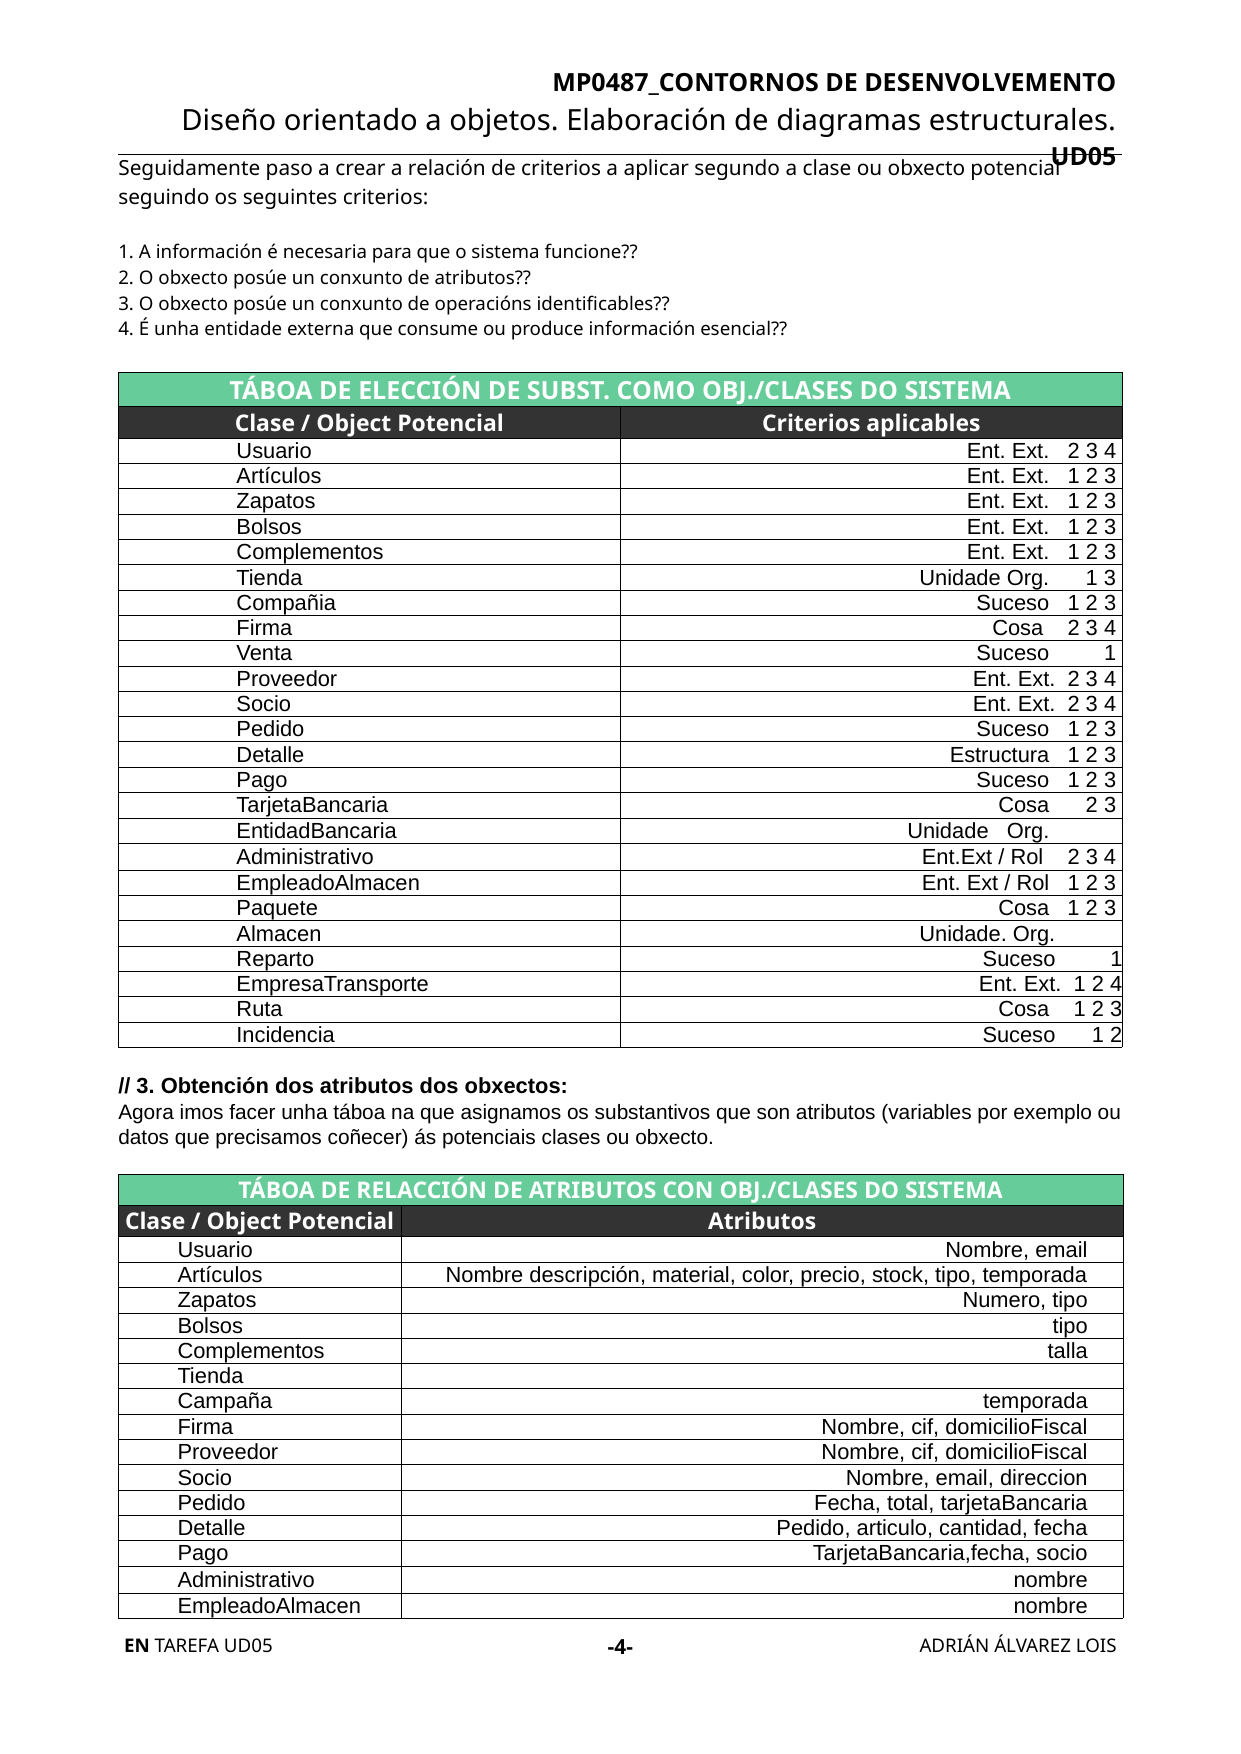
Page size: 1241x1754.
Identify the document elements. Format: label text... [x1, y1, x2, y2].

table_cell Complementos [119, 1339, 401, 1363]
table_cell Firma [119, 1415, 401, 1439]
table_cell Suceso 1 [621, 947, 1122, 971]
table_cell Complementos [119, 540, 620, 564]
table_cell Socio [119, 692, 620, 716]
table_cell Fecha, total, tarjetaBancaria [402, 1491, 1123, 1515]
table_cell Suceso 1 2 3 [621, 591, 1122, 615]
table_cell Ent. Ext. 2 3 4 [621, 439, 1122, 463]
table_cell Bolsos [119, 515, 620, 539]
table_cell talla [402, 1339, 1123, 1363]
table_header TÁBOA DE ELECCIÓN DE SUBST. COMO OBJ./CLASES DO SISTEMA [119, 373, 1122, 406]
table_cell Nombre, cif, domicilioFiscal [402, 1415, 1123, 1439]
table_cell Pago [119, 768, 620, 792]
table_cell Ent. Ext / Rol 1 2 3 [621, 871, 1122, 895]
table_cell Nombre, email, direccion [402, 1465, 1123, 1489]
table_cell Cosa 1 2 3 [621, 896, 1122, 920]
table_cell EmpleadoAlmacen [119, 1594, 401, 1618]
table_cell Usuario [119, 439, 620, 463]
table_cell Unidade Org. 1 3 [621, 565, 1122, 589]
table_cell Unidade. Org. [621, 921, 1122, 946]
table_cell Ent. Ext. 1 2 3 [621, 540, 1122, 564]
table_cell Firma [119, 616, 620, 640]
table_cell Criterios aplicables [621, 407, 1122, 438]
table_cell Pedido [119, 717, 620, 741]
table_cell Pago [119, 1541, 401, 1566]
text 3. O obxecto posúe un conxunto de operacións identificables?? [118, 290, 1122, 315]
table_cell nombre [402, 1594, 1123, 1618]
table_cell Incidencia [119, 1023, 620, 1047]
table_cell TarjetaBancaria [119, 793, 620, 817]
table_cell Zapatos [119, 489, 620, 514]
table_cell Nombre, email [402, 1237, 1123, 1262]
table_cell Proveedor [119, 667, 620, 691]
table_cell Pedido [119, 1491, 401, 1515]
text Seguidamente paso a crear a relación de criterios a aplicar segundo a clase ou obxecto potencial seguindo os seguintes criterios: [118, 155, 1122, 210]
table_cell Campaña [119, 1389, 401, 1414]
table_cell TarjetaBancaria,fecha, socio [402, 1541, 1123, 1566]
table_cell Ent. Ext. 2 3 4 [621, 692, 1122, 716]
table_cell tipo [402, 1314, 1123, 1338]
table_cell Bolsos [119, 1314, 401, 1338]
table_cell Suceso 1 2 [621, 1023, 1122, 1047]
table_cell Administrativo [119, 844, 620, 870]
table_cell Proveedor [119, 1440, 401, 1464]
table_cell Ent. Ext. 1 2 3 [621, 489, 1122, 514]
table_cell Nombre, cif, domicilioFiscal [402, 1440, 1123, 1464]
table_cell Ent. Ext. 1 2 3 [621, 464, 1122, 488]
table_cell Paquete [119, 896, 620, 920]
table_cell Ent.Ext / Rol 2 3 4 [621, 844, 1122, 870]
table_cell Pedido, articulo, cantidad, fecha [402, 1516, 1123, 1540]
table_cell Ent. Ext. 1 2 4 [621, 972, 1122, 996]
table_cell Detalle [119, 1516, 401, 1540]
text Agora imos facer unha táboa na que asignamos os substantivos que son atributos (variables por exemplo ou datos que precisamos coñecer) ás potenciais clases ou obxecto. [118, 1098, 1122, 1148]
text 2. O obxecto posúe un conxunto de atributos?? [118, 264, 1122, 290]
table_cell Administrativo [119, 1567, 401, 1592]
table_cell Usuario [119, 1237, 401, 1262]
text 1. A información é necesaria para que o sistema funcione?? [118, 239, 1122, 264]
table_cell Cosa 1 2 3 [621, 997, 1122, 1022]
table_cell Atributos [402, 1206, 1123, 1236]
text // 3. Obtención dos atributos dos obxectos: [118, 1073, 1122, 1098]
text 4. É unha entidade externa que consume ou produce información esencial?? [118, 315, 1122, 341]
table_cell Socio [119, 1465, 401, 1489]
table_cell Venta [119, 641, 620, 666]
table_cell Detalle [119, 742, 620, 767]
table_cell Reparto [119, 947, 620, 971]
table_cell Suceso 1 2 3 [621, 717, 1122, 741]
table_cell Artículos [119, 1263, 401, 1287]
table_cell nombre [402, 1567, 1123, 1592]
table_cell Zapatos [119, 1288, 401, 1312]
table_header TÁBOA DE RELACCIÓN DE ATRIBUTOS CON OBJ./CLASES DO SISTEMA [119, 1175, 1123, 1205]
table_cell Numero, tipo [402, 1288, 1123, 1312]
table_cell Clase / Object Potencial [119, 407, 620, 438]
table_cell Cosa 2 3 [621, 793, 1122, 817]
table_cell Nombre descripción, material, color, precio, stock, tipo, temporada [402, 1263, 1123, 1287]
table_cell Suceso 1 [621, 641, 1122, 666]
table_cell Estructura 1 2 3 [621, 742, 1122, 767]
table_cell EmpleadoAlmacen [119, 871, 620, 895]
table_cell Unidade Org. [621, 819, 1122, 843]
table_cell Cosa 2 3 4 [621, 616, 1122, 640]
table_cell [402, 1364, 1123, 1388]
table_cell Ent. Ext. 1 2 3 [621, 515, 1122, 539]
table_cell Suceso 1 2 3 [621, 768, 1122, 792]
table_cell Ent. Ext. 2 3 4 [621, 667, 1122, 691]
table_cell Clase / Object Potencial [119, 1206, 401, 1236]
table_cell Almacen [119, 921, 620, 946]
table_cell EmpresaTransporte [119, 972, 620, 996]
table_cell temporada [402, 1389, 1123, 1414]
table_cell Ruta [119, 997, 620, 1022]
table_cell Tienda [119, 1364, 401, 1388]
table_cell Tienda [119, 565, 620, 589]
table_cell Artículos [119, 464, 620, 488]
table_cell Compañia [119, 591, 620, 615]
table_cell EntidadBancaria [119, 819, 620, 843]
